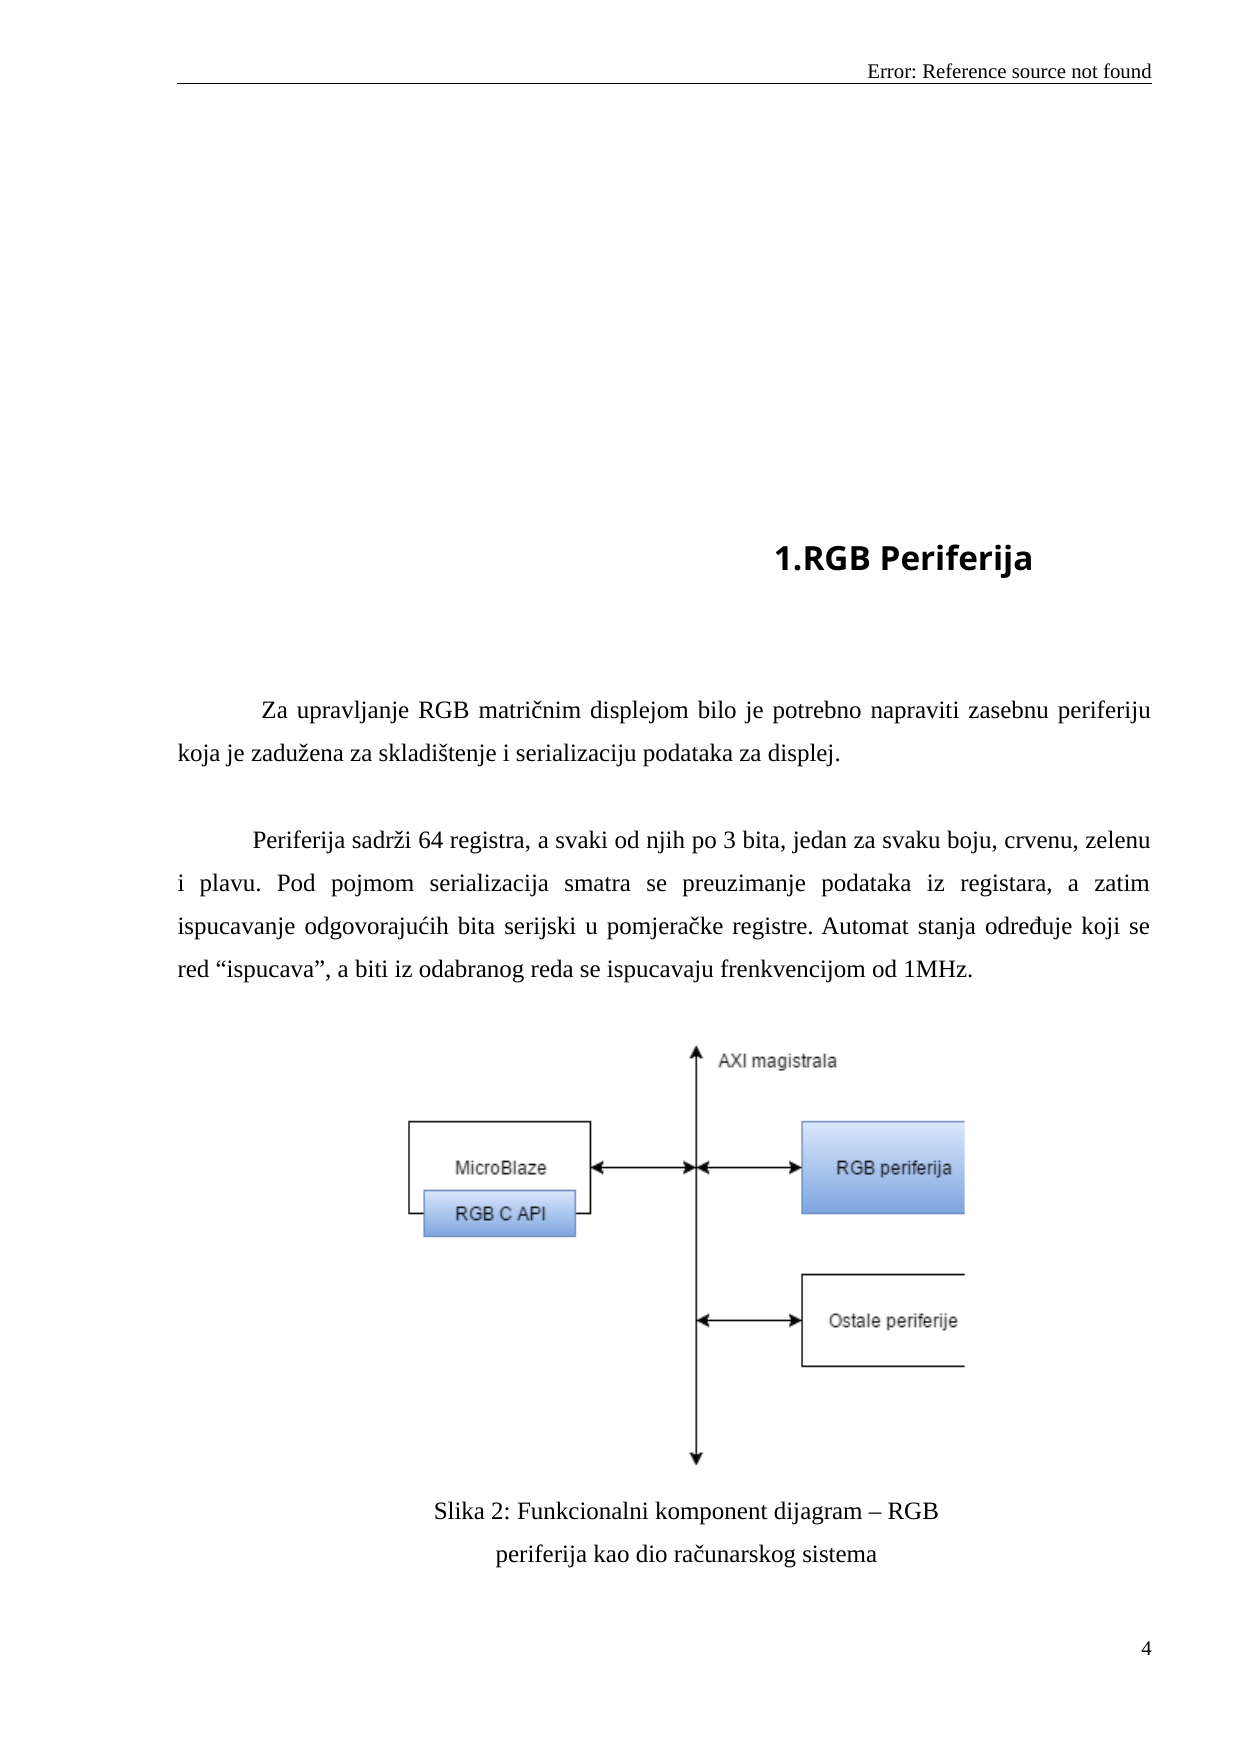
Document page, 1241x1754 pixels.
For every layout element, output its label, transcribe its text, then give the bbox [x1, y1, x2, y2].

subtitle RGB Periferija [177, 535, 1033, 580]
text [408, 1568, 965, 1612]
text [408, 1019, 965, 1032]
text Za upravljanje RGB matričnim displejom bilo je potrebno napraviti zasebnu periferiju koja je zadužena za skladištenje i serializaciju podataka za displej. [177, 695, 1152, 767]
text Slika 2: Funkcionalni komponent dijagram – RGB periferija kao dio računarskog sistema [408, 1482, 965, 1568]
text Periferija sadrži 64 registra, a svaki od njih po 3 bita, jedan za svaku boju, crvenu, zelenu i plavu. Pod pojmom serializacija smatra se preuzimanje podataka iz registara, a zatim ispucavanje odgovorajućih bita serijski u pomjeračke registre. Automat stanja određuje koji se red “ispucava”, a biti iz odabranog reda se ispucavaju frenkvencijom od 1MHz. [177, 825, 1152, 983]
